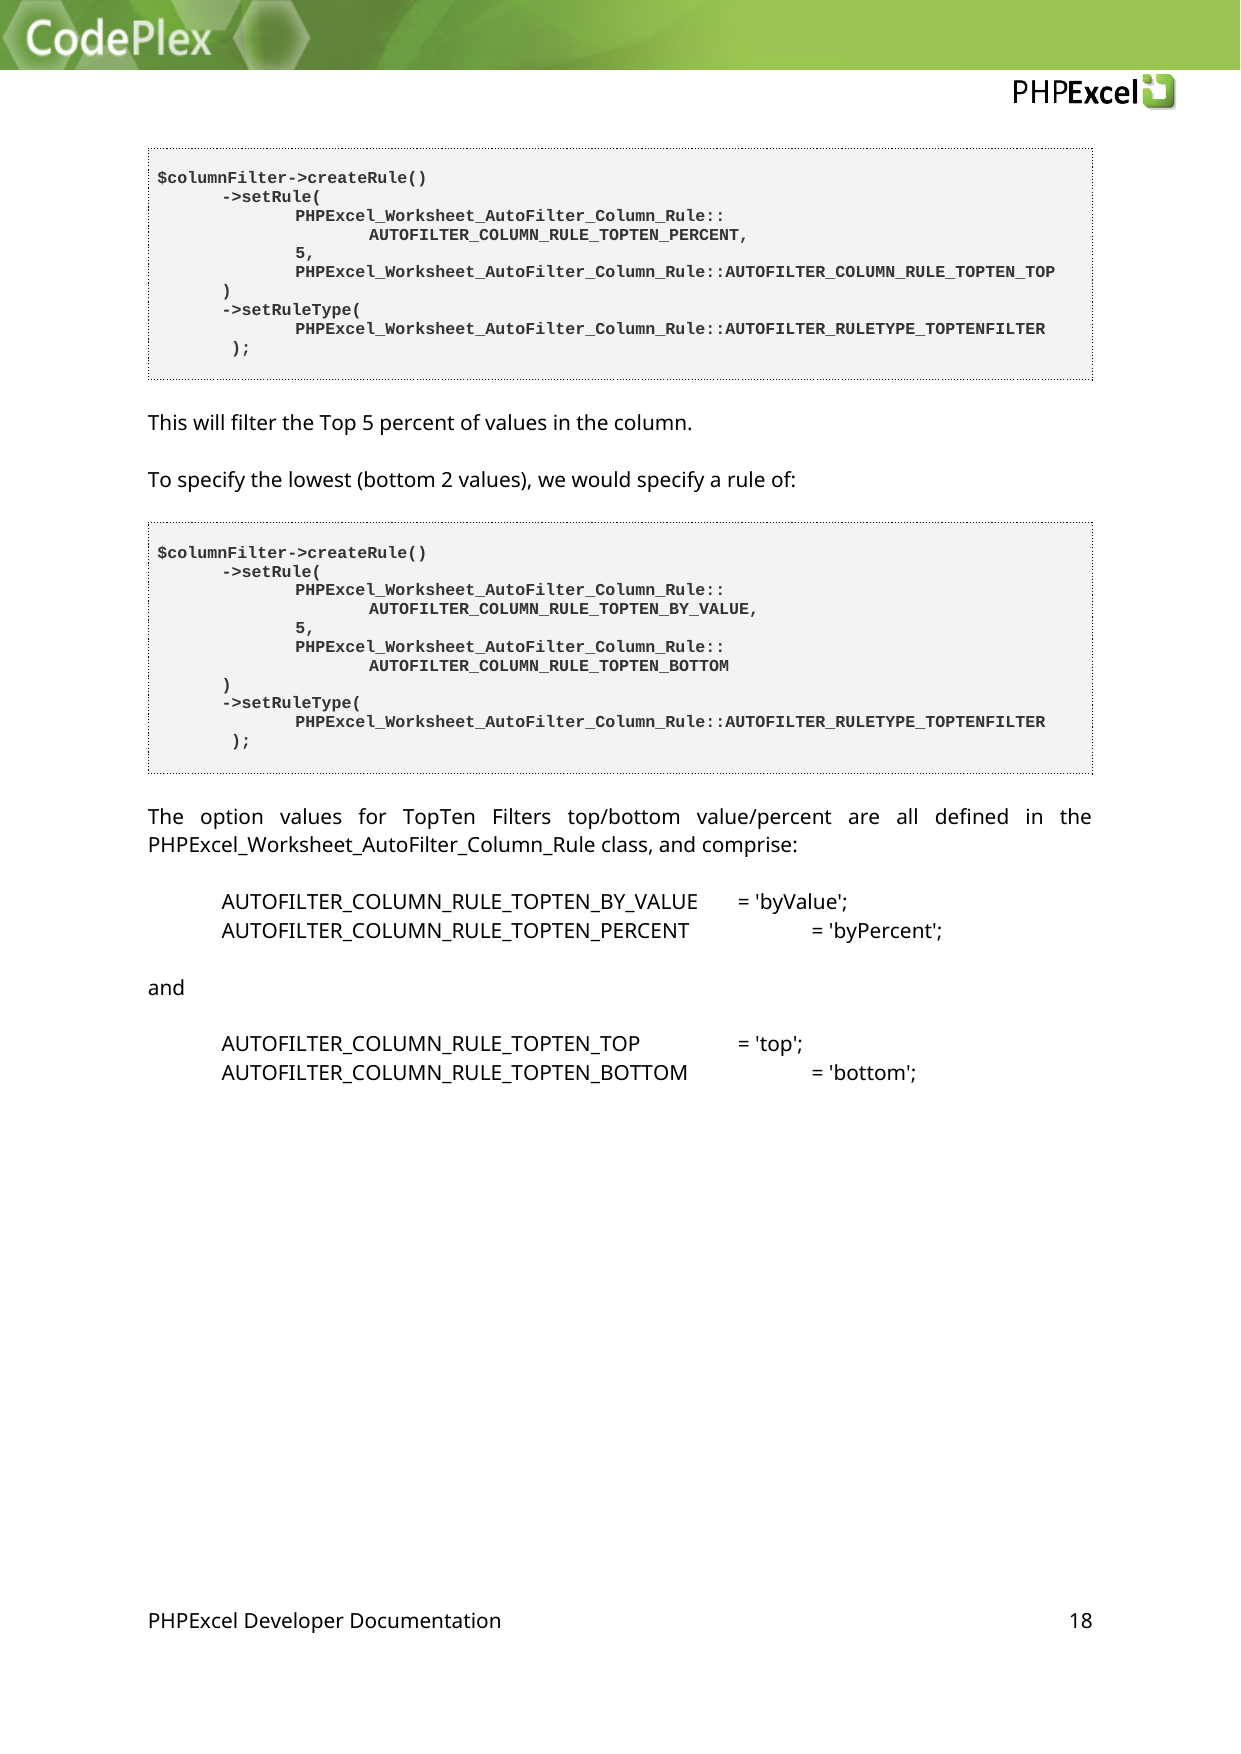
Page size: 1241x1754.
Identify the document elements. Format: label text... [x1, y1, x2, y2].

text PHPExcel_Worksheet_AutoFilter_Column_Rule:: [148, 635, 1093, 654]
text AUTOFILTER_COLUMN_RULE_TOPTEN_TOP = 'top'; [148, 1029, 1093, 1058]
text ->setRuleType( [148, 692, 1093, 711]
text and [148, 973, 1093, 1001]
text $columnFilter->createRule() [148, 166, 1093, 185]
text ->setRule( [148, 560, 1093, 579]
text 5, [148, 617, 1093, 635]
text PHPExcel_Worksheet_AutoFilter_Column_Rule::AUTOFILTER_RULETYPE_TOPTENFILTER [148, 317, 1093, 336]
text ->setRuleType( [148, 298, 1093, 317]
text ) [148, 279, 1093, 298]
text AUTOFILTER_COLUMN_RULE_TOPTEN_PERCENT = 'byPercent'; [148, 916, 1093, 944]
text ->setRule( [148, 185, 1093, 204]
text PHPExcel_Worksheet_AutoFilter_Column_Rule::AUTOFILTER_RULETYPE_TOPTENFILTER [148, 711, 1093, 730]
text AUTOFILTER_COLUMN_RULE_TOPTEN_PERCENT, [148, 223, 1093, 242]
text AUTOFILTER_COLUMN_RULE_TOPTEN_BY_VALUE, [148, 598, 1093, 617]
text PHPExcel_Worksheet_AutoFilter_Column_Rule::AUTOFILTER_COLUMN_RULE_TOPTEN_TOP [148, 261, 1093, 279]
text AUTOFILTER_COLUMN_RULE_TOPTEN_BOTTOM [148, 654, 1093, 673]
text ); [148, 336, 1093, 355]
text The option values for TopTen Filters top/bottom value/percent are all defined in the PHPExcel_Worksheet_AutoFilter_Column_Rule class, and comprise: [148, 802, 1093, 859]
text ) [148, 673, 1093, 692]
text This will filter the Top 5 percent of values in the column. [148, 408, 1093, 437]
text ); [148, 730, 1093, 748]
text PHPExcel_Worksheet_AutoFilter_Column_Rule:: [148, 204, 1093, 223]
text $columnFilter->createRule() [148, 541, 1093, 560]
text AUTOFILTER_COLUMN_RULE_TOPTEN_BY_VALUE = 'byValue'; [148, 887, 1093, 916]
text AUTOFILTER_COLUMN_RULE_TOPTEN_BOTTOM = 'bottom'; [148, 1058, 1093, 1086]
text 5, [148, 242, 1093, 261]
text PHPExcel_Worksheet_AutoFilter_Column_Rule:: [148, 579, 1093, 598]
text To specify the lowest (bottom 2 values), we would specify a rule of: [148, 465, 1093, 494]
